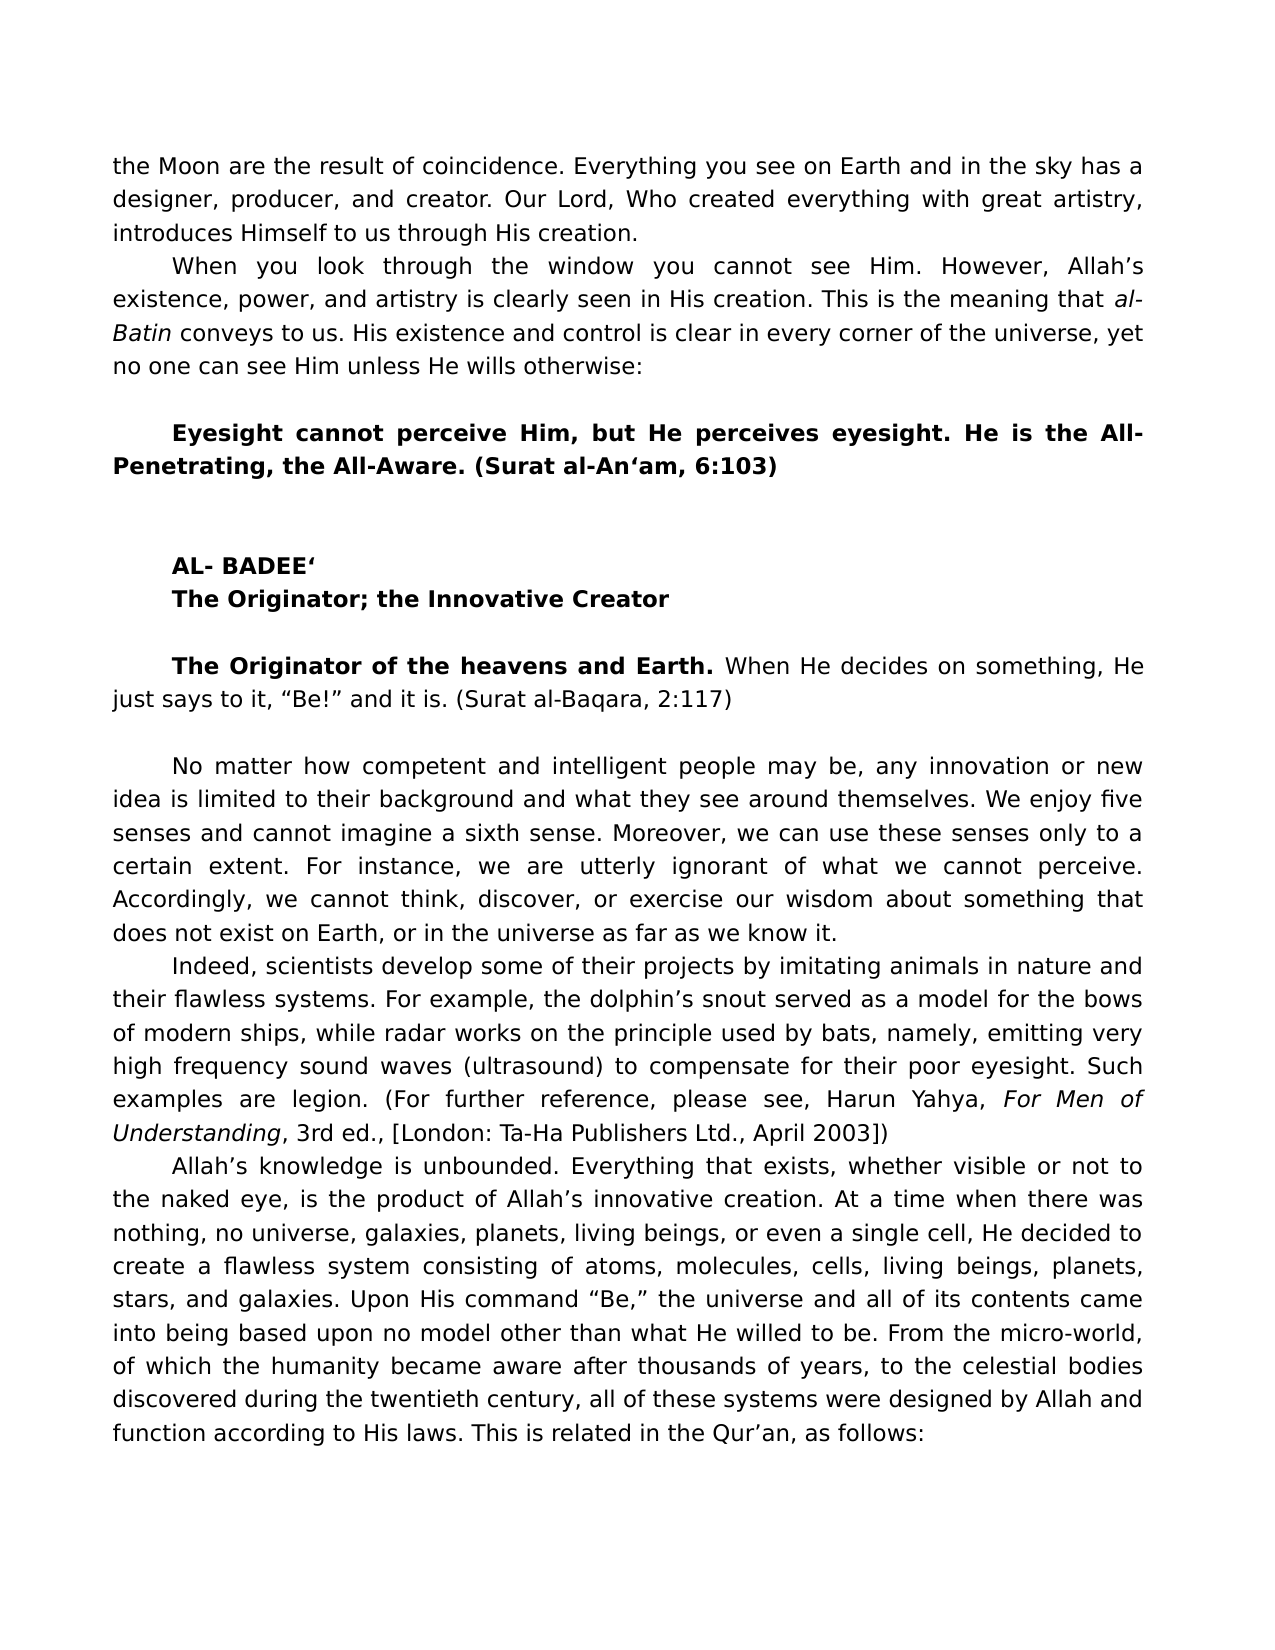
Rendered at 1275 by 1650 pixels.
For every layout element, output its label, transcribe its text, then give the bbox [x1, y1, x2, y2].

text The Originator; the Innovative Creator [112, 581, 1145, 614]
text Indeed, scientists develop some of their projects by imitating animals in nature and their flawless systems. For example, the dolphin’s snout served as a model for the bows of modern ships, while radar works on the principle used by bats, namely, emitting very high frequency sound waves (ultrasound) to compensate for their poor eyesight. Such examples are legion. (For further reference, please see, Harun Yahya, For Men of Understanding, 3rd ed., [London: Ta-Ha Publishers Ltd., April 2003]) [112, 948, 1145, 1148]
text When you look through the window you cannot see Him. However, Allah’s existence, power, and artistry is clearly seen in His creation. This is the meaning that al-Batin conveys to us. His existence and control is clear in every corner of the universe, yet no one can see Him unless He wills otherwise: [112, 248, 1145, 381]
text the Moon are the result of coincidence. Everything you see on Earth and in the sky has a designer, producer, and creator. Our Lord, Who created everything with great artistry, introduces Himself to us through His creation. [112, 148, 1145, 248]
text No matter how competent and intelligent people may be, any innovation or new idea is limited to their background and what they see around themselves. We enjoy five senses and cannot imagine a sixth sense. Moreover, we can use these senses only to a certain extent. For instance, we are utterly ignorant of what we cannot perceive. Accordingly, we cannot think, discover, or exercise our wisdom about something that does not exist on Earth, or in the universe as far as we know it. [112, 748, 1145, 948]
text AL- BADEE‘ [112, 548, 1145, 581]
text The Originator of the heavens and Earth. When He decides on something, He just says to it, “Be!” and it is. (Surat al-Baqara, 2:117) [112, 648, 1145, 714]
text Eyesight cannot perceive Him, but He perceives eyesight. He is the All-Penetrating, the All-Aware. (Surat al-An‘am, 6:103) [112, 414, 1145, 481]
text Allah’s knowledge is unbounded. Everything that exists, whether visible or not to the naked eye, is the product of Allah’s innovative creation. At a time when there was nothing, no universe, galaxies, planets, living beings, or even a single cell, He decided to create a flawless system consisting of atoms, molecules, cells, living beings, planets, stars, and galaxies. Upon His command “Be,” the universe and all of its contents came into being based upon no model other than what He willed to be. From the micro-world, of which the humanity became aware after thousands of years, to the celestial bodies discovered during the twentieth century, all of these systems were designed by Allah and function according to His laws. This is related in the Qur’an, as follows: [112, 1148, 1145, 1448]
